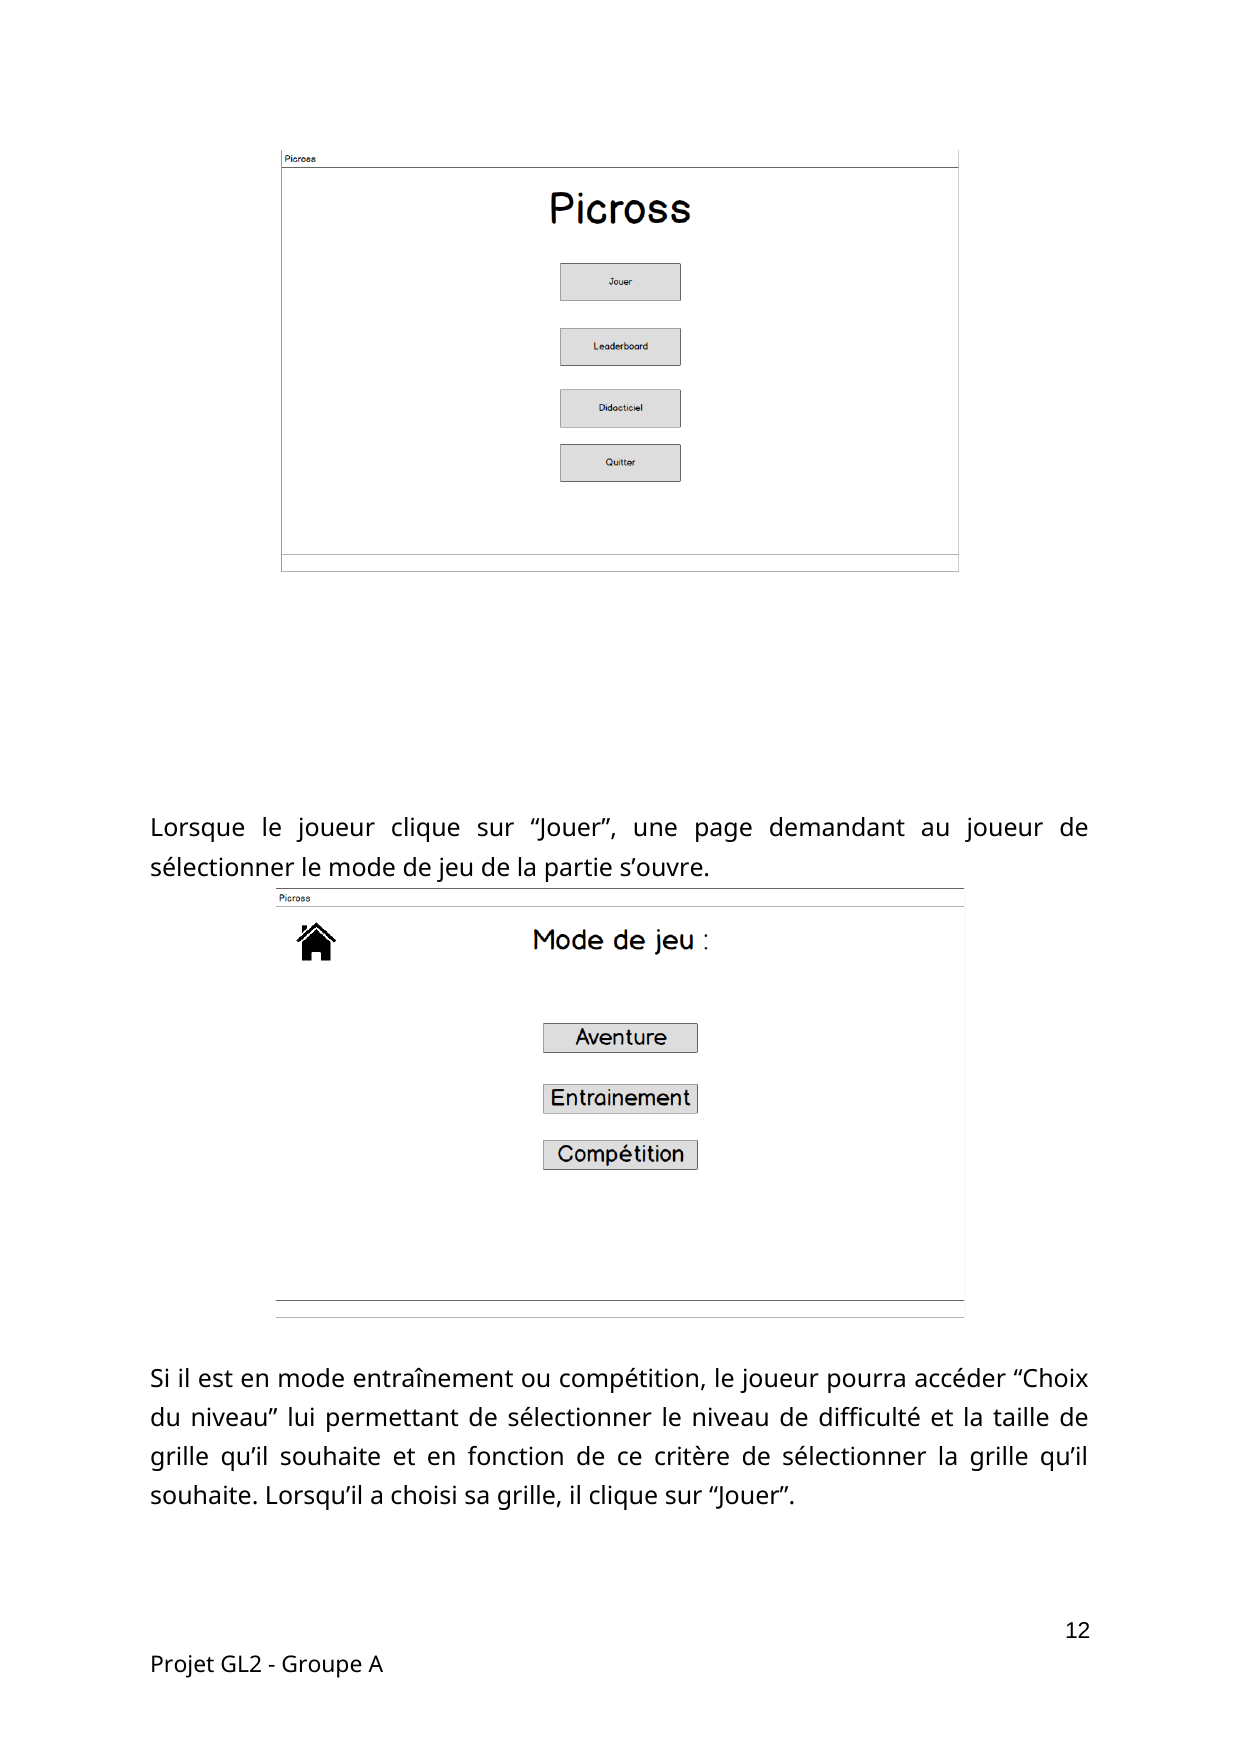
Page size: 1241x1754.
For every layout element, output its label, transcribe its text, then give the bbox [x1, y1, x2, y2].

picture [281, 150, 959, 572]
text Lorsque le joueur clique sur “Jouer”, une page demandant au joueur de sélectionner le mode de jeu de la partie s’ouvre. [150, 810, 1090, 883]
text Si il est en mode entraînement ou compétition, le joueur pourra accéder “Choix du niveau” lui permettant de sélectionner le niveau de difficulté et la taille de grille qu’il souhaite et en fonction de ce critère de sélectionner la grille qu’il souhaite. Lorsqu’il a choisi sa grille, il clique sur “Jouer”. [150, 1360, 1090, 1512]
picture [276, 888, 965, 1318]
